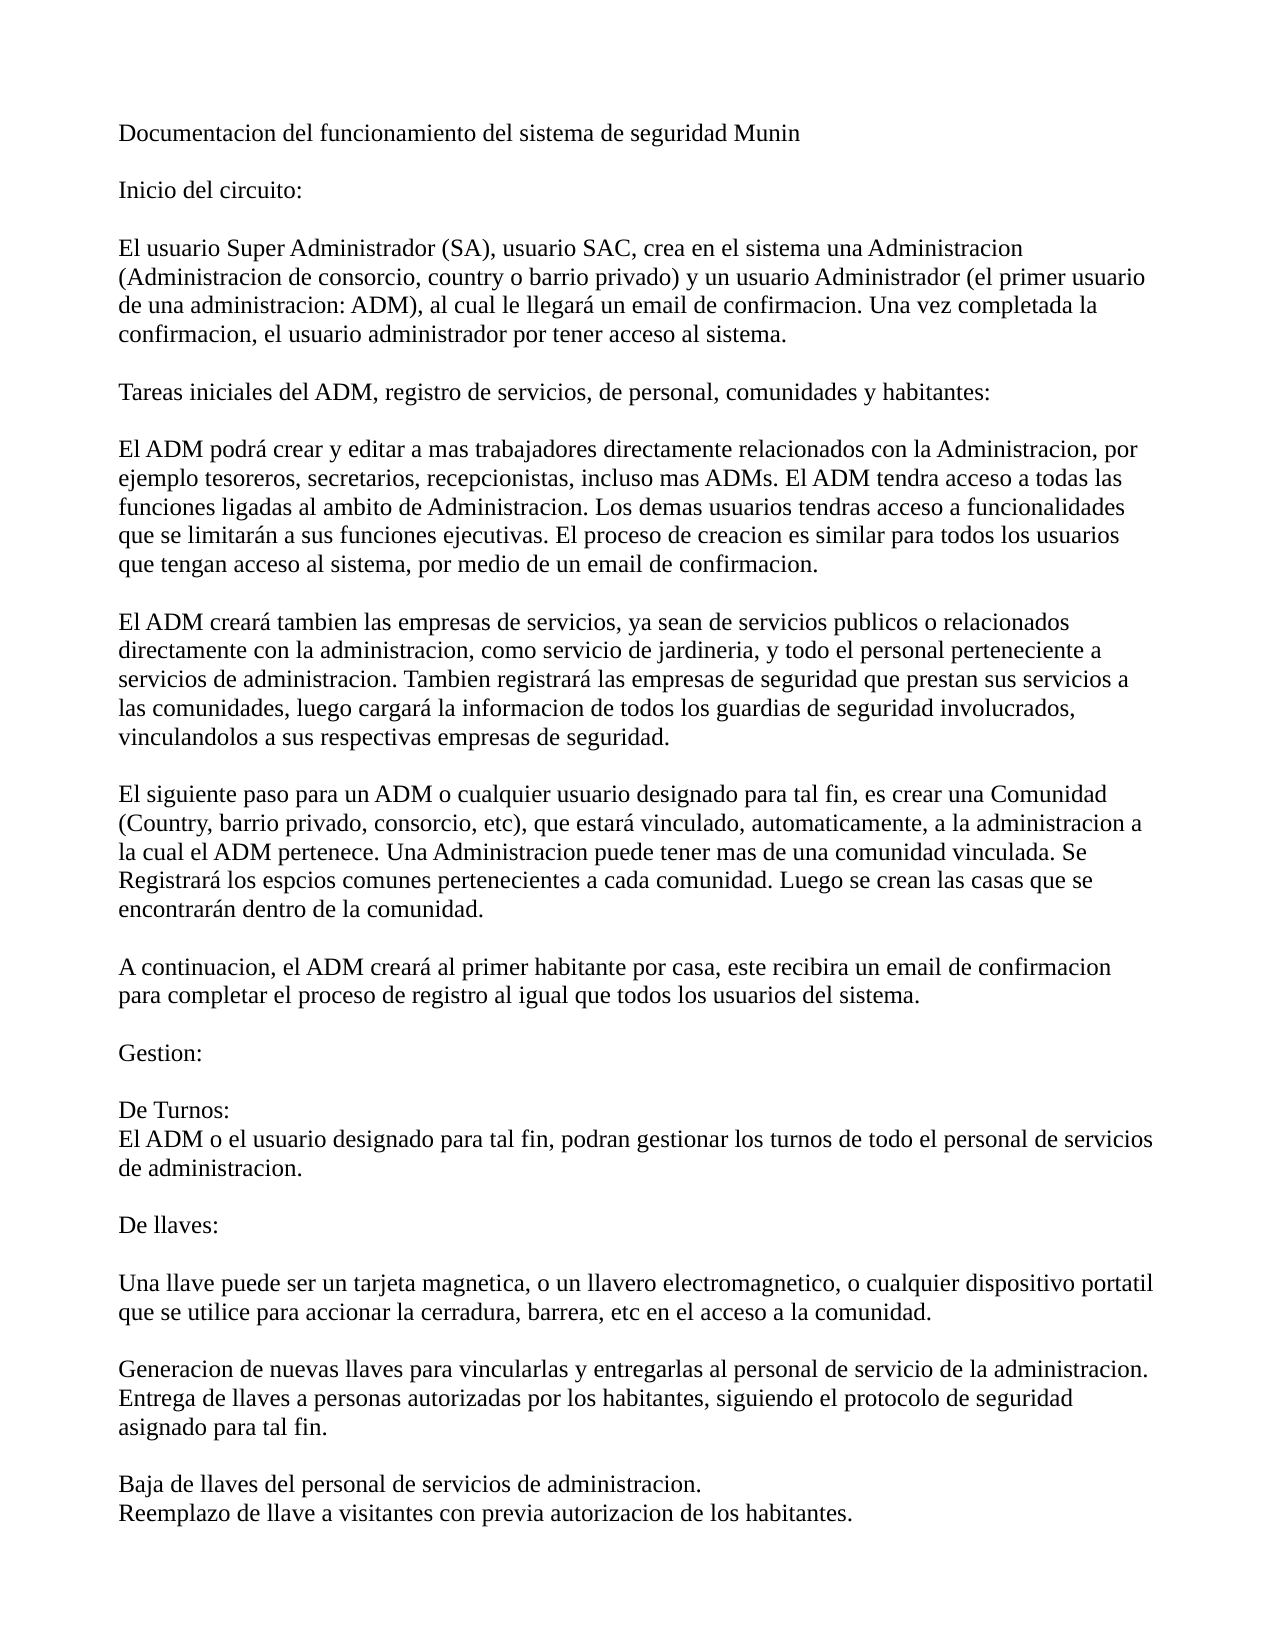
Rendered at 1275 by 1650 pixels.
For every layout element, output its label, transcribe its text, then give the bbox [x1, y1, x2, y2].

text El ADM creará tambien las empresas de servicios, ya sean de servicios publicos o relacionados directamente con la administracion, como servicio de jardineria, y todo el personal perteneciente a servicios de administracion. Tambien registrará las empresas de seguridad que prestan sus servicios a las comunidades, luego cargará la informacion de todos los guardias de seguridad involucrados, vinculandolos a sus respectivas empresas de seguridad. [118, 607, 1157, 751]
text Una llave puede ser un tarjeta magnetica, o un llavero electromagnetico, o cualquier dispositivo portatil que se utilice para accionar la cerradura, barrera, etc en el acceso a la comunidad. [118, 1268, 1157, 1326]
text El ADM o el usuario designado para tal fin, podran gestionar los turnos de todo el personal de servicios de administracion. [118, 1124, 1157, 1182]
text Baja de llaves del personal de servicios de administracion. [118, 1469, 1157, 1498]
text Inicio del circuito: [118, 176, 1157, 204]
text Documentacion del funcionamiento del sistema de seguridad Munin [118, 118, 1157, 147]
text El ADM podrá crear y editar a mas trabajadores directamente relacionados con la Administracion, por ejemplo tesoreros, secretarios, recepcionistas, incluso mas ADMs. El ADM tendra acceso a todas las funciones ligadas al ambito de Administracion. Los demas usuarios tendras acceso a funcionalidades que se limitarán a sus funciones ejecutivas. El proceso de creacion es similar para todos los usuarios que tengan acceso al sistema, por medio de un email de confirmacion. [118, 434, 1157, 578]
text Gestion: [118, 1038, 1157, 1067]
text Tareas iniciales del ADM, registro de servicios, de personal, comunidades y habitantes: [118, 377, 1157, 406]
text A continuacion, el ADM creará al primer habitante por casa, este recibira un email de confirmacion para completar el proceso de registro al igual que todos los usuarios del sistema. [118, 952, 1157, 1009]
text De Turnos: [118, 1096, 1157, 1124]
text De llaves: [118, 1211, 1157, 1239]
text Generacion de nuevas llaves para vincularlas y entregarlas al personal de servicio de la administracion. [118, 1354, 1157, 1383]
text El usuario Super Administrador (SA), usuario SAC, crea en el sistema una Administracion (Administracion de consorcio, country o barrio privado) y un usuario Administrador (el primer usuario de una administracion: ADM), al cual le llegará un email de confirmacion. Una vez completada la confirmacion, el usuario administrador por tener acceso al sistema. [118, 233, 1157, 348]
text Reemplazo de llave a visitantes con previa autorizacion de los habitantes. [118, 1498, 1157, 1527]
text El siguiente paso para un ADM o cualquier usuario designado para tal fin, es crear una Comunidad (Country, barrio privado, consorcio, etc), que estará vinculado, automaticamente, a la administracion a la cual el ADM pertenece. Una Administracion puede tener mas de una comunidad vinculada. Se Registrará los espcios comunes pertenecientes a cada comunidad. Luego se crean las casas que se encontrarán dentro de la comunidad. [118, 779, 1157, 923]
text Entrega de llaves a personas autorizadas por los habitantes, siguiendo el protocolo de seguridad asignado para tal fin. [118, 1383, 1157, 1441]
